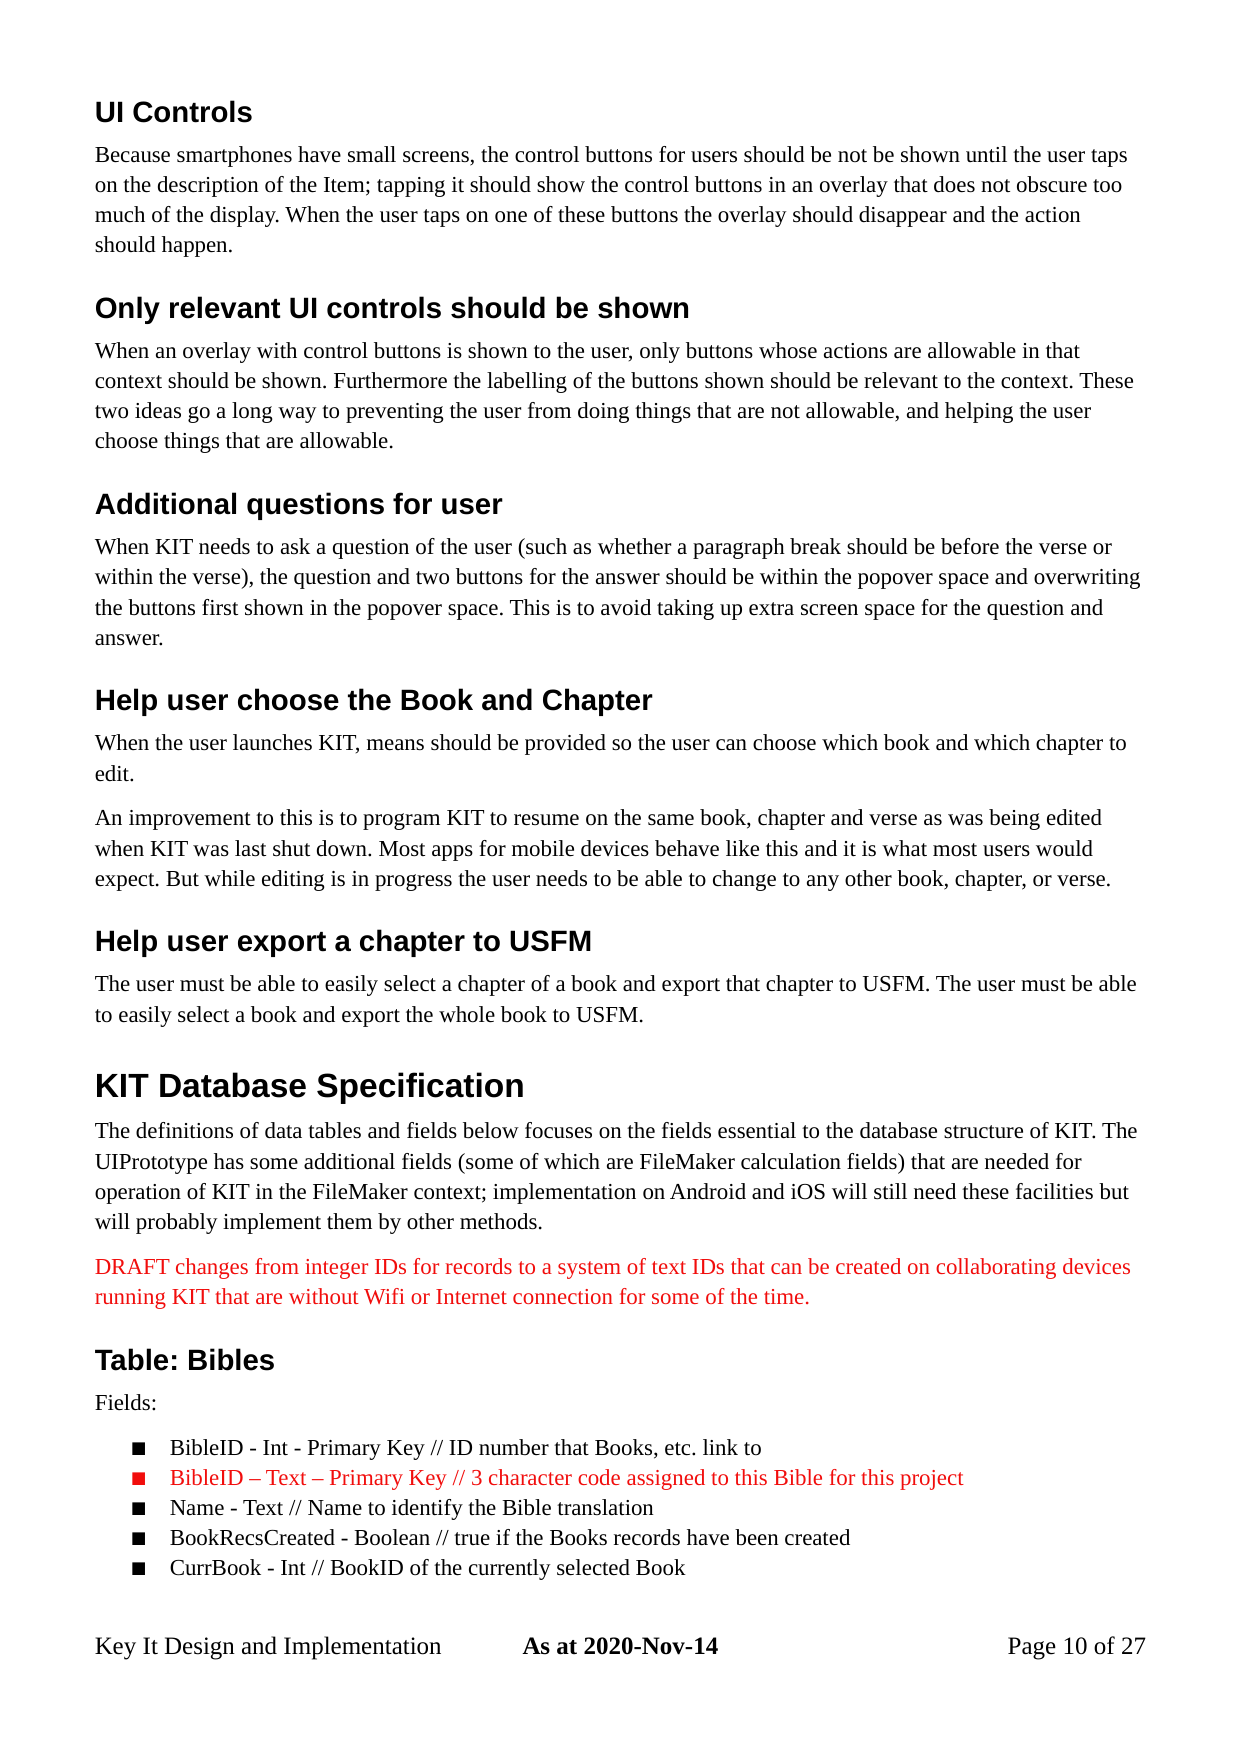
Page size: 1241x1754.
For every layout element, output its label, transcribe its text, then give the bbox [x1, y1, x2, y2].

subtitle Table: Bibles [94, 1342, 1146, 1376]
text DRAFT changes from integer IDs for records to a system of text IDs that can be created on collaborating devices running KIT that are without Wifi or Internet connection for some of the time. [94, 1253, 1146, 1309]
list BibleID - Int - Primary Key // ID number that Books, etc. link to [132, 1433, 1146, 1460]
text The user must be able to easily select a chapter of a book and export that chapter to USFM. The user must be able to easily select a book and export the whole book to USFM. [94, 971, 1146, 1027]
text An improvement to this is to program KIT to resume on the same book, chapter and verse as was being edited when KIT was last shut down. Most apps for mobile devices behave like this and it is what most users would expect. But while editing is in progress the user needs to be able to change to any other book, chapter, or verse. [94, 804, 1146, 891]
list BibleID – Text – Primary Key // 3 character code assigned to this Bible for this project [132, 1464, 1146, 1490]
subtitle Help user export a chapter to USFM [94, 924, 1146, 958]
list Name - Text // Name to identify the Bible translation [132, 1494, 1146, 1520]
text The definitions of data tables and fields below focuses on the fields essential to the database structure of KIT. The UIPrototype has some additional fields (some of which are FileMaker calculation fields) that are needed for operation of KIT in the FileMaker context; implementation on Android and iOS will still need these facilities but will probably implement them by other methods. [94, 1117, 1146, 1234]
subtitle Additional questions for user [94, 487, 1146, 521]
text When KIT needs to ask a question of the user (such as whether a paragraph break should be before the verse or within the verse), the question and two buttons for the answer should be within the popover space and overwriting the buttons first shown in the popover space. This is to avoid taking up extra screen space for the question and answer. [94, 533, 1146, 650]
list BookRecsCreated - Boolean // true if the Books records have been created [132, 1524, 1146, 1551]
subtitle KIT Database Specification [94, 1066, 1146, 1105]
subtitle Help user choose the Book and Chapter [94, 683, 1146, 717]
text When the user launches KIT, means should be provided so the user can choose which book and which chapter to edit. [94, 729, 1146, 786]
text When an overlay with control buttons is shown to the user, only buttons whose actions are allowable in that context should be shown. Furthermore the labelling of the buttons shown should be relevant to the context. These two ideas go a long way to preventing the user from doing things that are not allowable, and helping the user choose things that are allowable. [94, 337, 1146, 454]
list CurrBook - Int // BookID of the currently selected Book [132, 1554, 1146, 1581]
text Fields: [94, 1389, 1146, 1415]
subtitle UI Controls [94, 94, 1146, 128]
text Because smartphones have small screens, the control buttons for users should be not be shown until the user taps on the description of the Item; tapping it should show the control buttons in an overlay that does not obscure too much of the display. When the user taps on one of these buttons the overlay should disappear and the action should happen. [94, 141, 1146, 258]
subtitle Only relevant UI controls should be shown [94, 291, 1146, 324]
